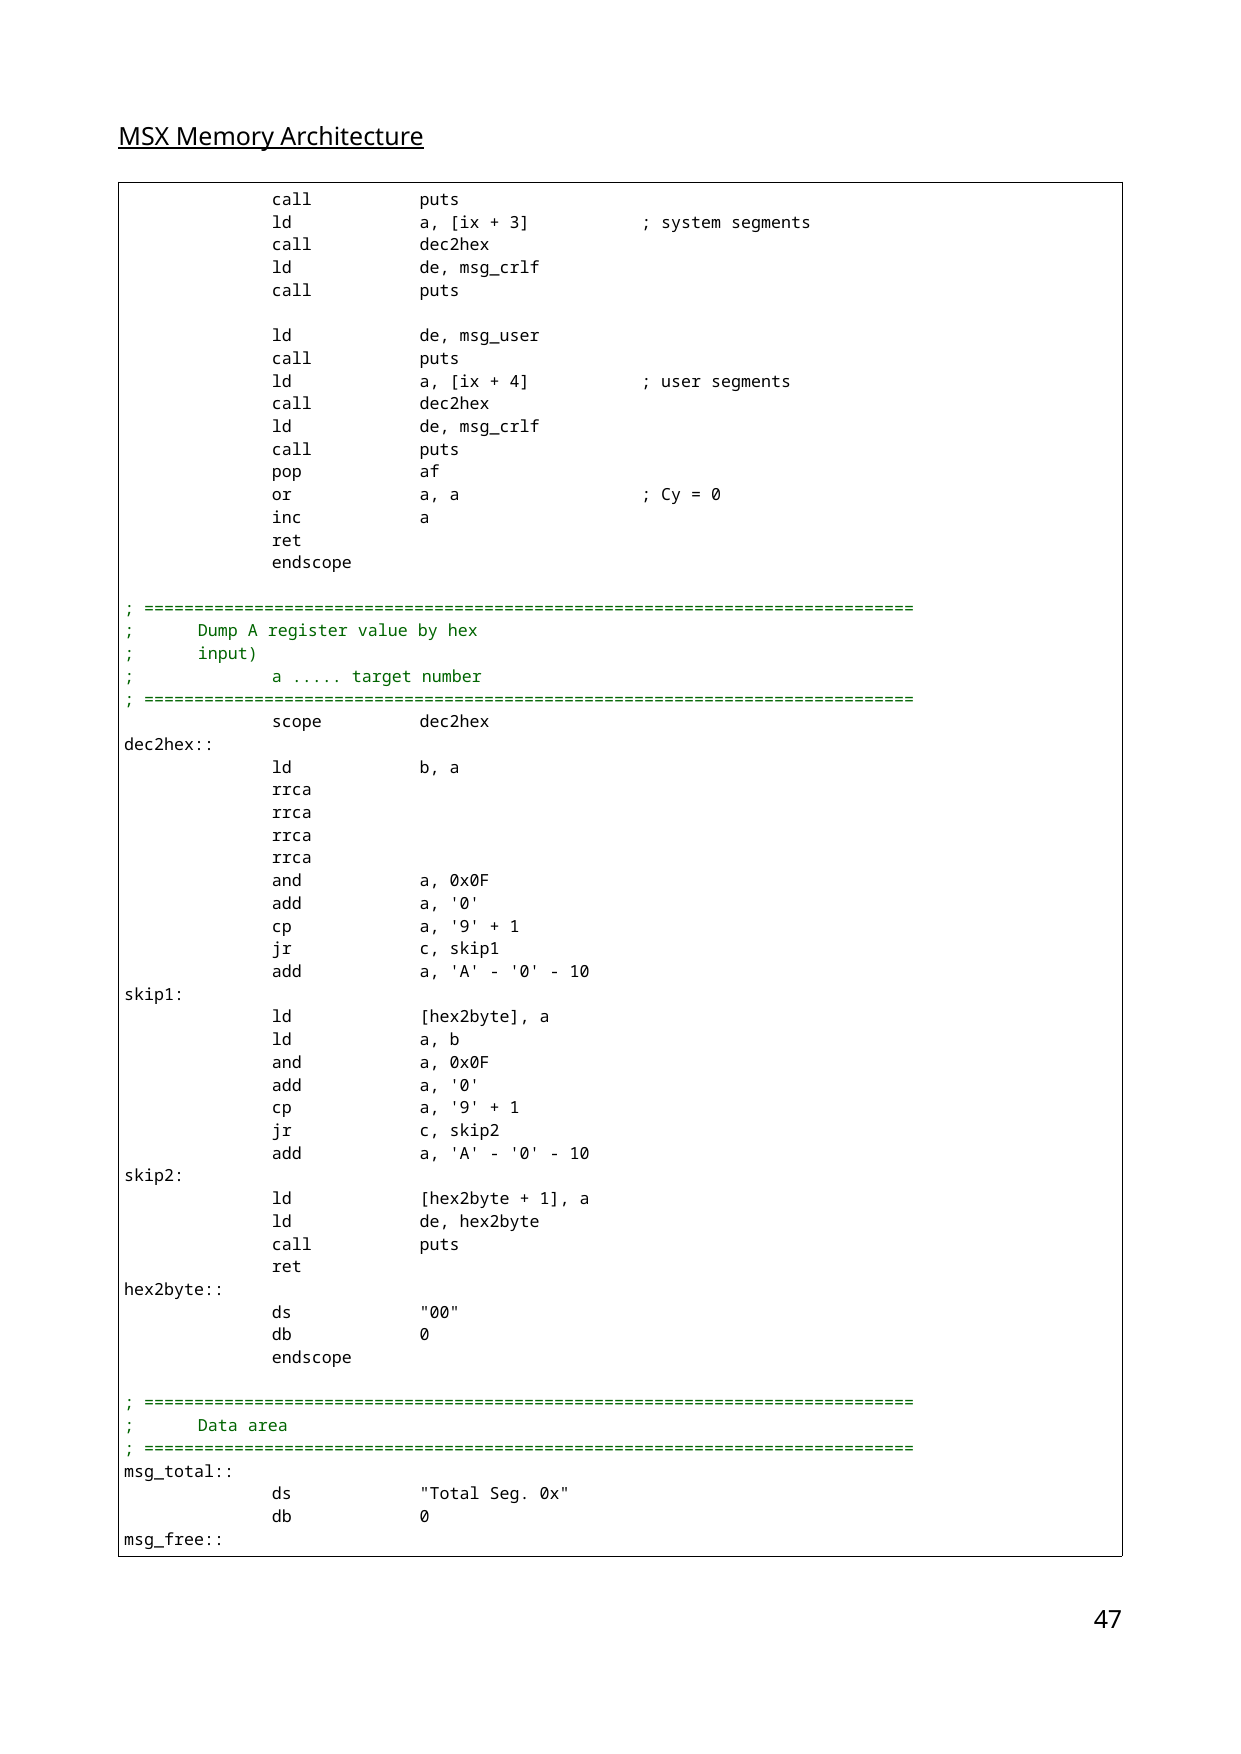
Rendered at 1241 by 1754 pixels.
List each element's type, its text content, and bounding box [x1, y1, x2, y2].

table_header call puts ld a, [ix + 3] ; system segments call dec2hex ld de, msg_crlf call puts ld de, msg_user call puts ld a, [ix + 4] ; user segments call dec2hex ld de, msg_crlf call puts pop af or a, a ; Cy = 0 inc a ret endscope ; ============================================================================= ; Dump A register value by hex ; input) ; a ..... target number ; ============================================================================= scope dec2hex dec2hex:: ld b, a rrca rrca rrca rrca and a, 0x0F add a, '0' cp a, '9' + 1 jr c, skip1 add a, 'A' - '0' - 10 skip1: ld [hex2byte], a ld a, b and a, 0x0F add a, '0' cp a, '9' + 1 jr c, skip2 add a, 'A' - '0' - 10 skip2: ld [hex2byte + 1], a ld de, hex2byte call puts ret hex2byte:: ds "00" db 0 endscope ; ============================================================================= ; Data area ; ============================================================================= msg_total:: ds "Total Seg. 0x" db 0 msg_free:: [119, 183, 1122, 1556]
